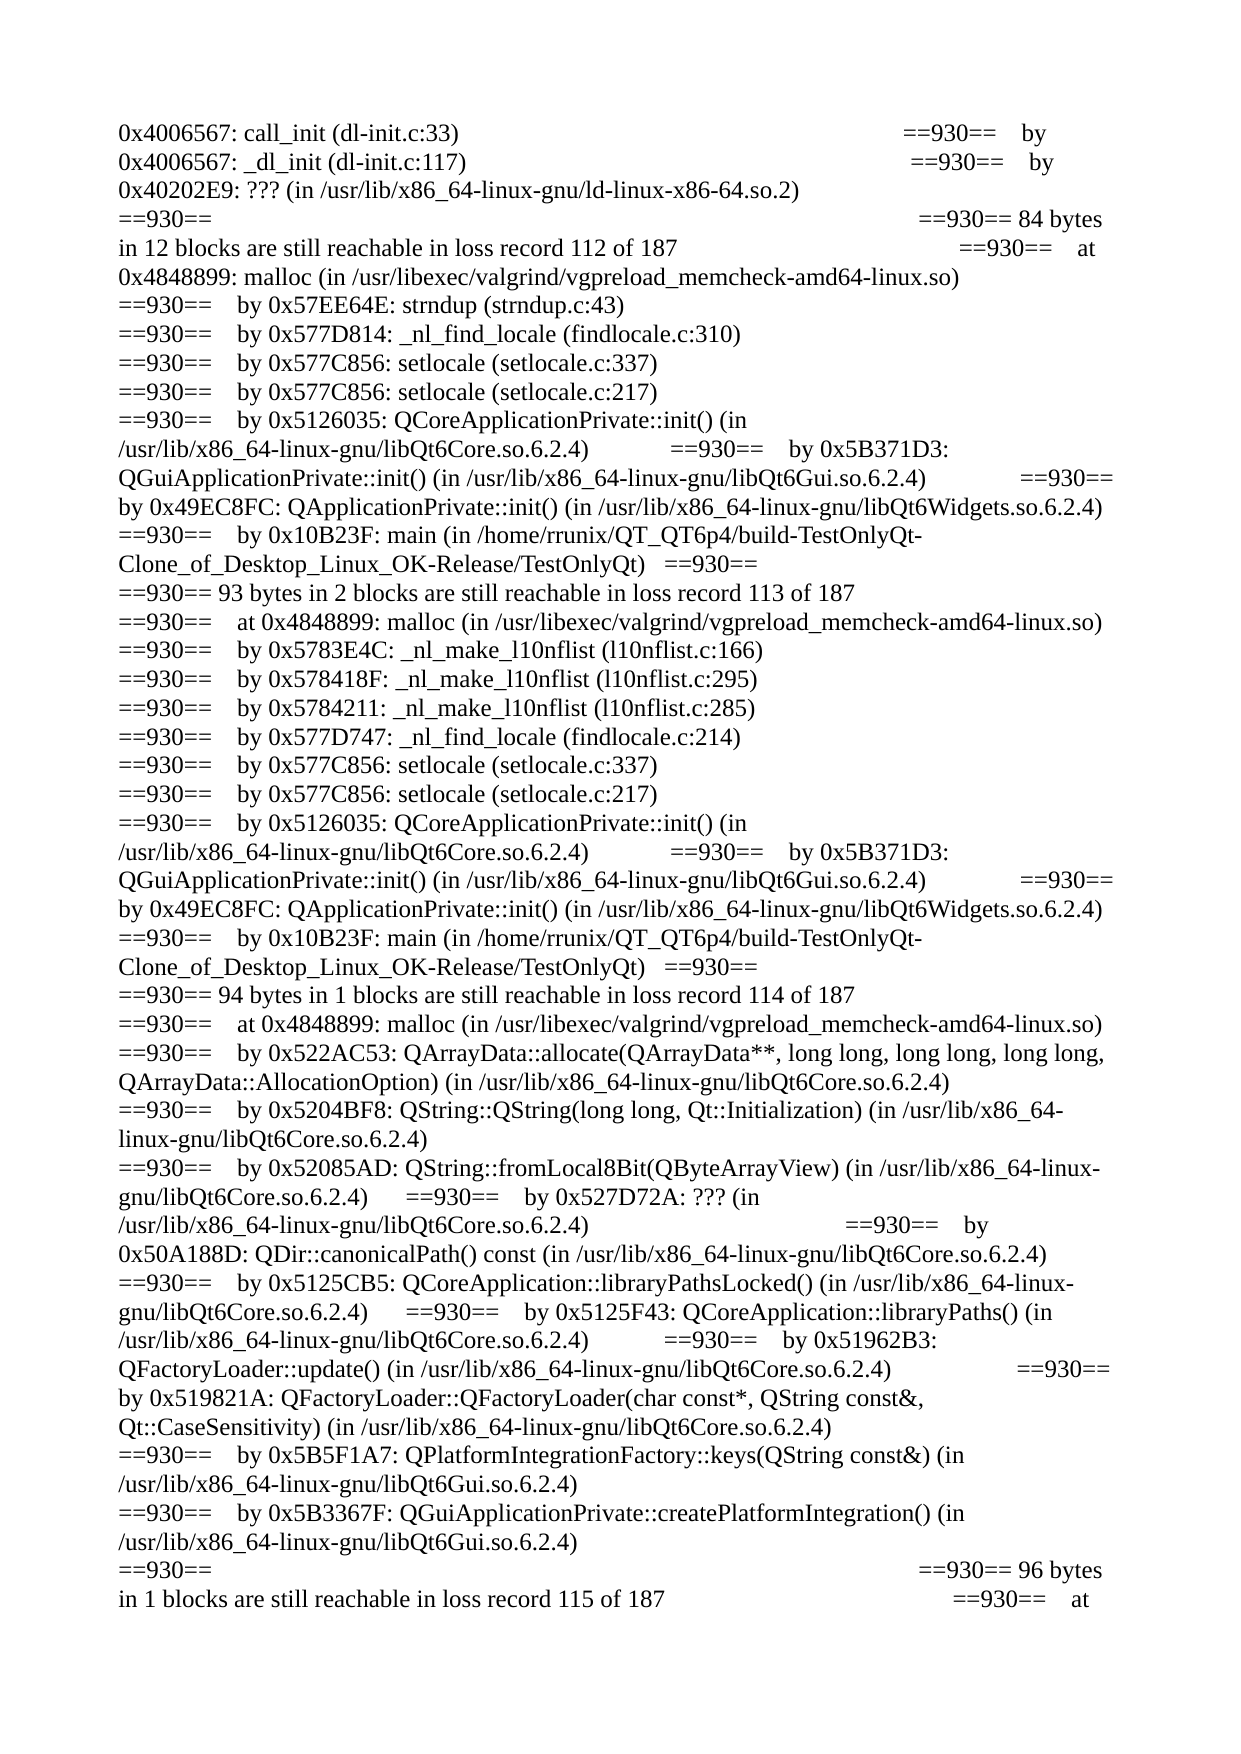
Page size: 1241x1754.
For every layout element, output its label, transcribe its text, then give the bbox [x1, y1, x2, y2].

text 0x4006567: call_init (dl-init.c:33) ==930== by 0x4006567: _dl_init (dl-init.c:117) ==930== by 0x40202E9: ??? (in /usr/lib/x86_64-linux-gnu/ld-linux-x86-64.so.2) ==930== ==930== 84 bytes in 12 blocks are still reachable in loss record 112 of 187 ==930== at 0x4848899: malloc (in /usr/libexec/valgrind/vgpreload_memcheck-amd64-linux.so) ==930== by 0x57EE64E: strndup (strndup.c:43) ==930== by 0x577D814: _nl_find_locale (findlocale.c:310) ==930== by 0x577C856: setlocale (setlocale.c:337) ==930== by 0x577C856: setlocale (setlocale.c:217) ==930== by 0x5126035: QCoreApplicationPrivate::init() (in /usr/lib/x86_64-linux-gnu/libQt6Core.so.6.2.4) ==930== by 0x5B371D3: QGuiApplicationPrivate::init() (in /usr/lib/x86_64-linux-gnu/libQt6Gui.so.6.2.4) ==930== by 0x49EC8FC: QApplicationPrivate::init() (in /usr/lib/x86_64-linux-gnu/libQt6Widgets.so.6.2.4) ==930== by 0x10B23F: main (in /home/rrunix/QT_QT6p4/build-TestOnlyQt-Clone_of_Desktop_Linux_OK-Release/TestOnlyQt) ==930== ==930== 93 bytes in 2 blocks are still reachable in loss record 113 of 187 ==930== at 0x4848899: malloc (in /usr/libexec/valgrind/vgpreload_memcheck-amd64-linux.so) ==930== by 0x5783E4C: _nl_make_l10nflist (l10nflist.c:166) ==930== by 0x578418F: _nl_make_l10nflist (l10nflist.c:295) ==930== by 0x5784211: _nl_make_l10nflist (l10nflist.c:285) ==930== by 0x577D747: _nl_find_locale (findlocale.c:214) ==930== by 0x577C856: setlocale (setlocale.c:337) ==930== by 0x577C856: setlocale (setlocale.c:217) ==930== by 0x5126035: QCoreApplicationPrivate::init() (in /usr/lib/x86_64-linux-gnu/libQt6Core.so.6.2.4) ==930== by 0x5B371D3: QGuiApplicationPrivate::init() (in /usr/lib/x86_64-linux-gnu/libQt6Gui.so.6.2.4) ==930== by 0x49EC8FC: QApplicationPrivate::init() (in /usr/lib/x86_64-linux-gnu/libQt6Widgets.so.6.2.4) ==930== by 0x10B23F: main (in /home/rrunix/QT_QT6p4/build-TestOnlyQt-Clone_of_Desktop_Linux_OK-Release/TestOnlyQt) ==930== ==930== 94 bytes in 1 blocks are still reachable in loss record 114 of 187 ==930== at 0x4848899: malloc (in /usr/libexec/valgrind/vgpreload_memcheck-amd64-linux.so) ==930== by 0x522AC53: QArrayData::allocate(QArrayData**, long long, long long, long long, QArrayData::AllocationOption) (in /usr/lib/x86_64-linux-gnu/libQt6Core.so.6.2.4) ==930== by 0x5204BF8: QString::QString(long long, Qt::Initialization) (in /usr/lib/x86_64-linux-gnu/libQt6Core.so.6.2.4) ==930== by 0x52085AD: QString::fromLocal8Bit(QByteArrayView) (in /usr/lib/x86_64-linux-gnu/libQt6Core.so.6.2.4) ==930== by 0x527D72A: ??? (in /usr/lib/x86_64-linux-gnu/libQt6Core.so.6.2.4) ==930== by 0x50A188D: QDir::canonicalPath() const (in /usr/lib/x86_64-linux-gnu/libQt6Core.so.6.2.4) ==930== by 0x5125CB5: QCoreApplication::libraryPathsLocked() (in /usr/lib/x86_64-linux-gnu/libQt6Core.so.6.2.4) ==930== by 0x5125F43: QCoreApplication::libraryPaths() (in /usr/lib/x86_64-linux-gnu/libQt6Core.so.6.2.4) ==930== by 0x51962B3: QFactoryLoader::update() (in /usr/lib/x86_64-linux-gnu/libQt6Core.so.6.2.4) ==930== by 0x519821A: QFactoryLoader::QFactoryLoader(char const*, QString const&, Qt::CaseSensitivity) (in /usr/lib/x86_64-linux-gnu/libQt6Core.so.6.2.4) ==930== by 0x5B5F1A7: QPlatformIntegrationFactory::keys(QString const&) (in /usr/lib/x86_64-linux-gnu/libQt6Gui.so.6.2.4) ==930== by 0x5B3367F: QGuiApplicationPrivate::createPlatformIntegration() (in /usr/lib/x86_64-linux-gnu/libQt6Gui.so.6.2.4) ==930== ==930== 96 bytes in 1 blocks are still reachable in loss record 115 of 187 ==930== at [118, 118, 1122, 1613]
